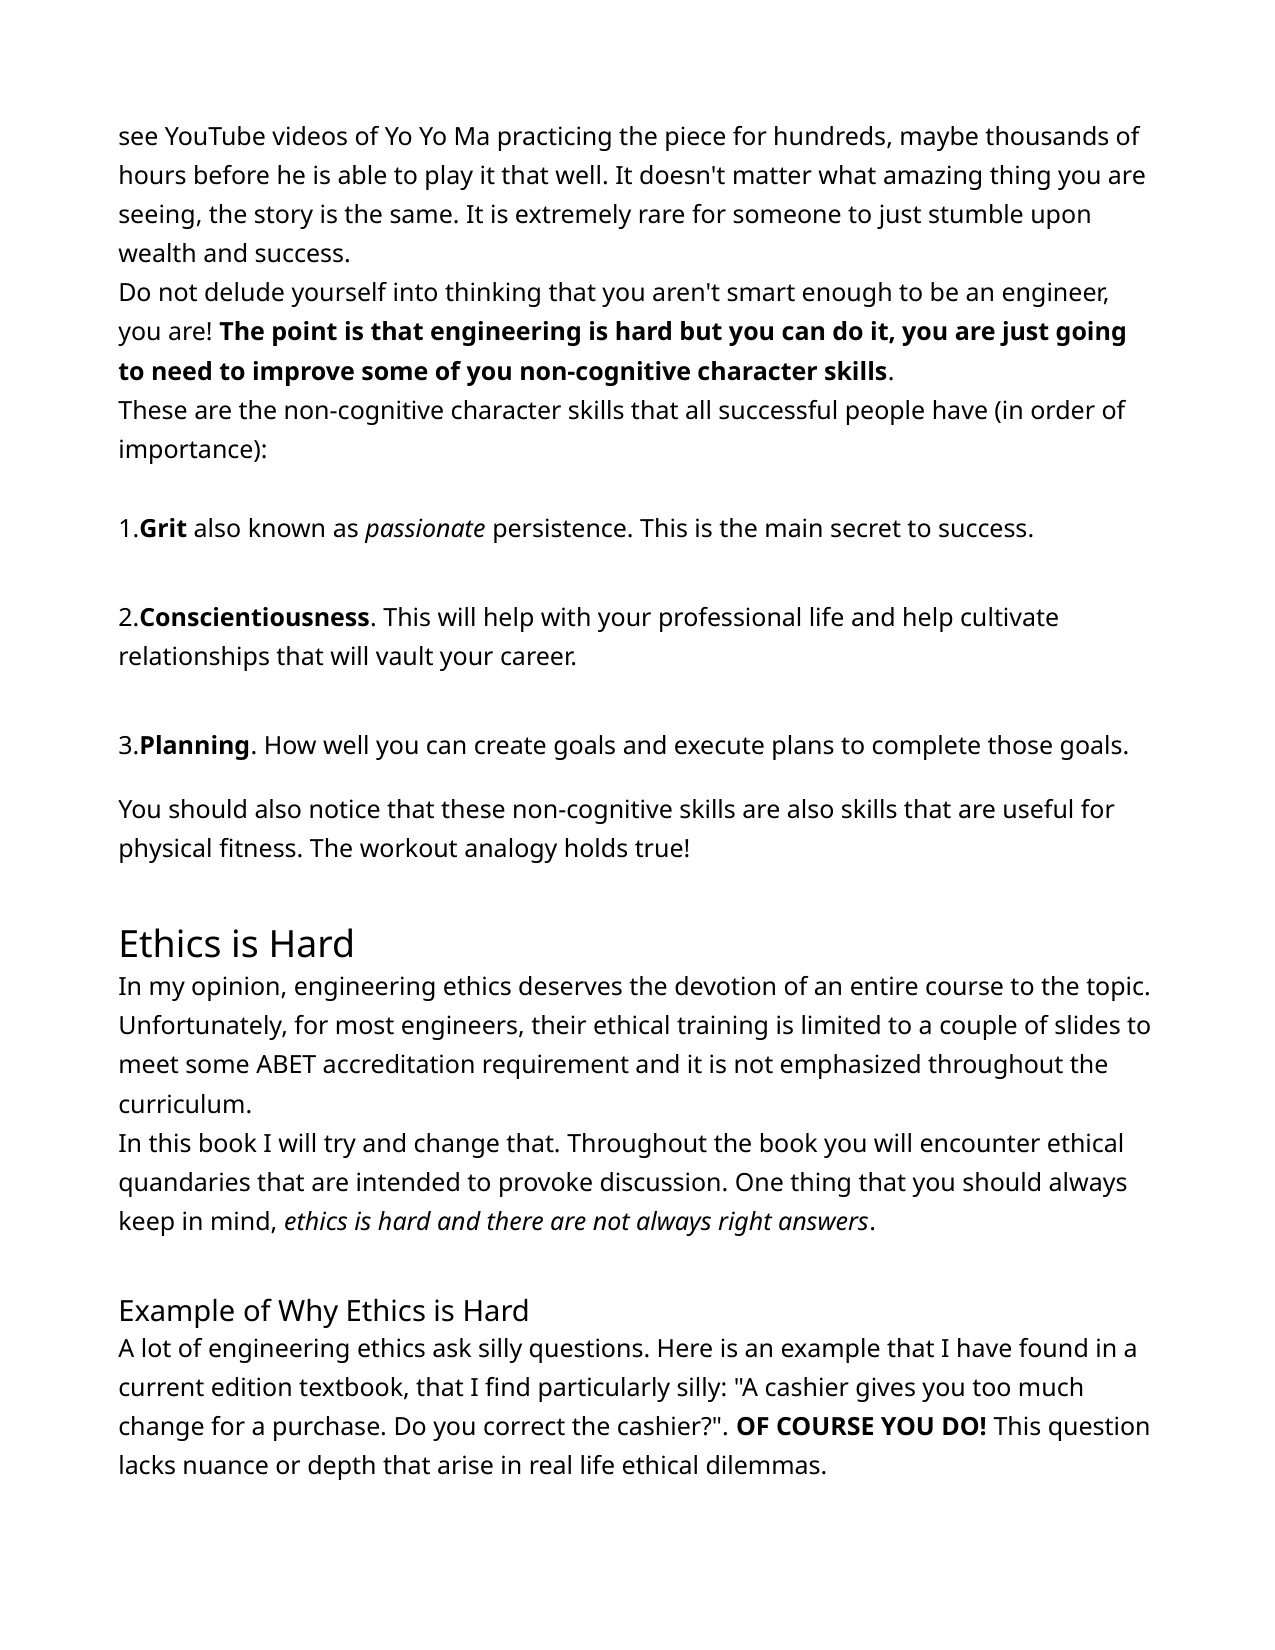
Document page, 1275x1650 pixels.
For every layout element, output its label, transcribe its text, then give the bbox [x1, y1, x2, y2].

list Conscientiousness. This will help with your professional life and help cultivate relationships that will vault your career. [118, 599, 1157, 673]
text A lot of engineering ethics ask silly questions. Here is an example that I have found in a current edition textbook, that I find particularly silly: "A cashier gives you too much change for a purchase. Do you correct the cashier?". OF COURSE YOU DO! This question lacks nuance or depth that arise in real life ethical dilemmas. [118, 1330, 1157, 1482]
list Grit also known as passionate persistence. This is the main secret to success. [118, 510, 1157, 544]
subtitle Ethics is Hard [118, 918, 1157, 969]
subtitle Example of Why Ethics is Hard [118, 1291, 1157, 1330]
text In my opinion, engineering ethics deserves the devotion of an entire course to the topic. Unfortunately, for most engineers, their ethical training is limited to a couple of slides to meet some ABET accreditation requirement and it is not emphasized throughout the curriculum. [118, 969, 1157, 1120]
list Planning. How well you can create goals and execute plans to complete those goals. [118, 728, 1157, 762]
text In this book I will try and change that. Throughout the book you will encounter ethical quandaries that are intended to provoke discussion. One thing that you should always keep in mind, ethics is hard and there are not always right answers. [118, 1126, 1157, 1238]
text You should also notice that these non-cognitive skills are also skills that are useful for physical fitness. The workout analogy holds true! [118, 792, 1157, 865]
text see YouTube videos of Yo Yo Ma practicing the piece for hundreds, maybe thousands of hours before he is able to play it that well. It doesn't matter what amazing thing you are seeing, the story is the same. It is extremely rare for someone to just stumble upon wealth and success. [118, 118, 1157, 270]
text Do not delude yourself into thinking that you aren't smart enough to be an engineer, you are! The point is that engineering is hard but you can do it, you are just going to need to improve some of you non-cognitive character skills. [118, 275, 1157, 387]
text These are the non-cognitive character skills that all successful people have (in order of importance): [118, 392, 1157, 466]
